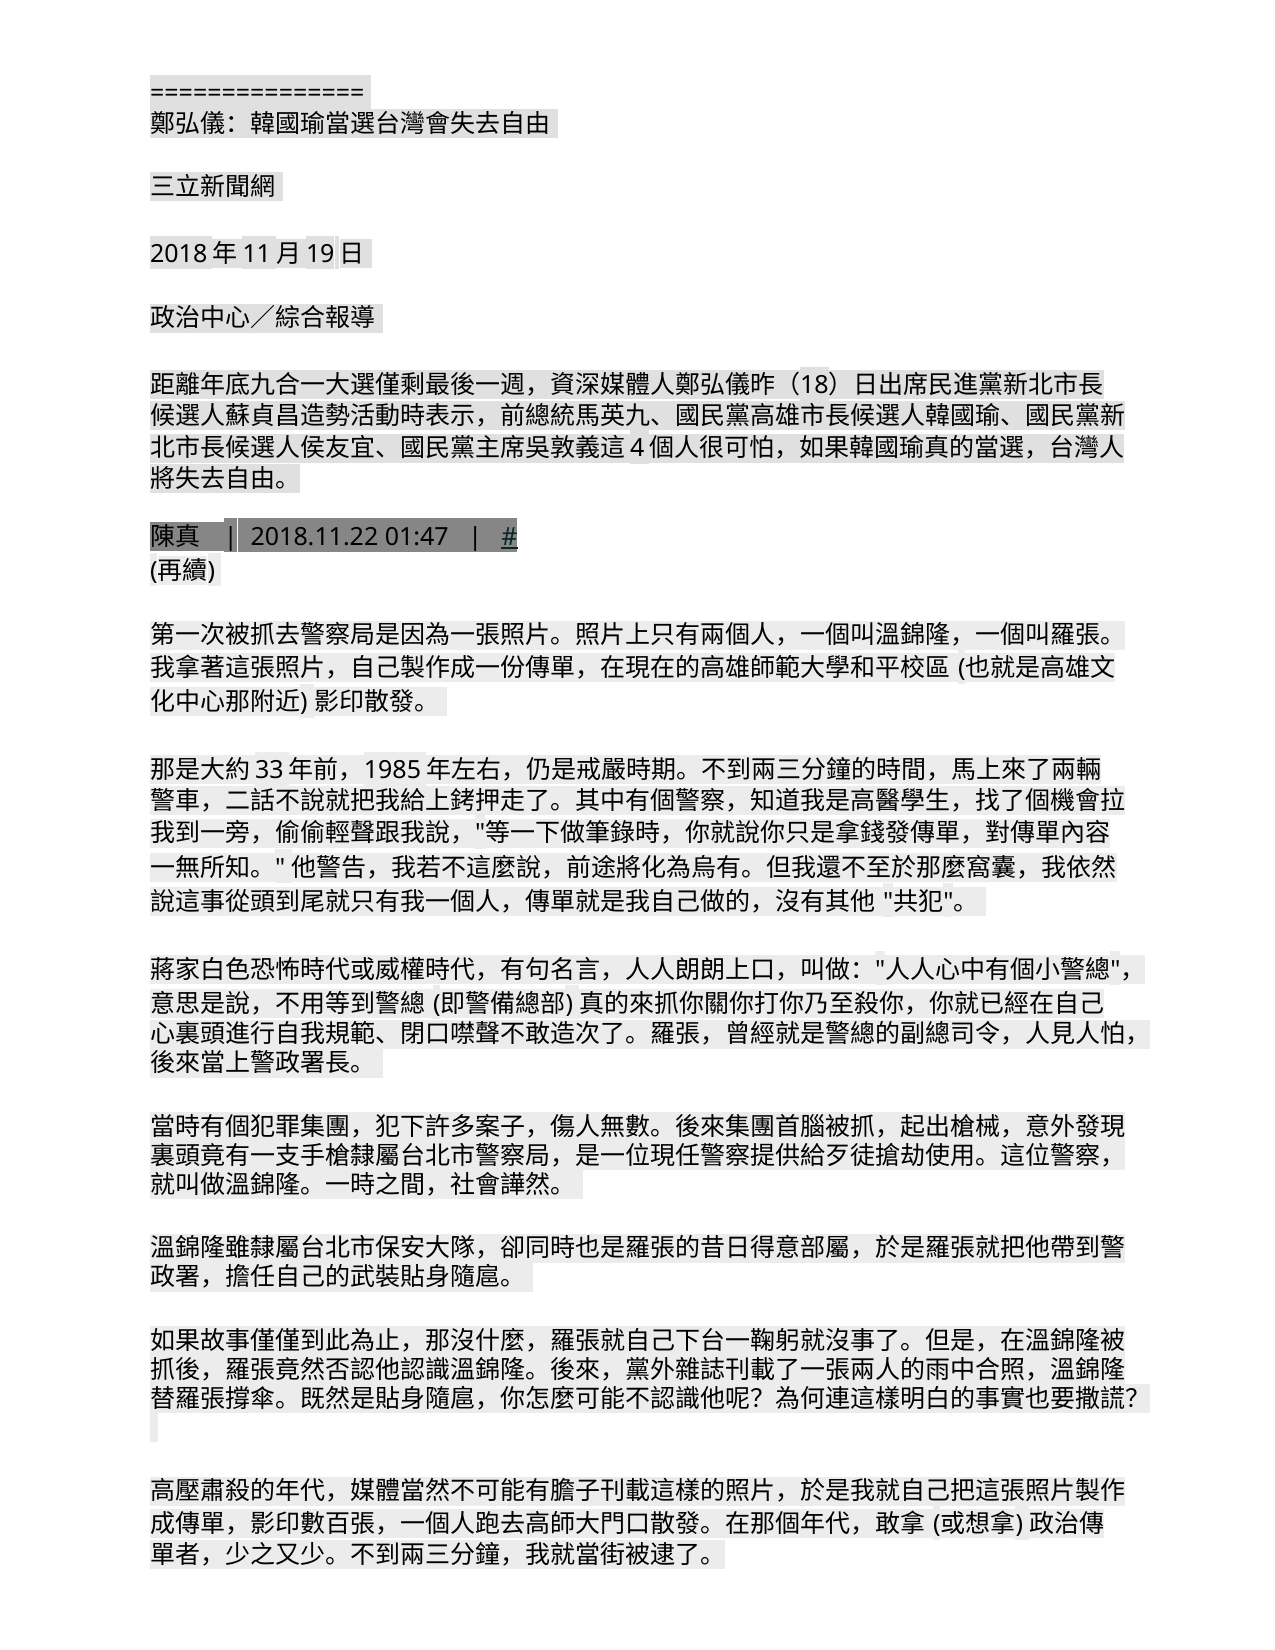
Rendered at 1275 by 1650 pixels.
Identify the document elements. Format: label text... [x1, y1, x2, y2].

text 台灣一大堆名嘴人渣，長年以來，每天就是講一些鳥話，賺進億萬財富。騙子、歹徒的存在不可怕，可怕的是，究竟是什麼樣一種智能的選民，會去支持這樣一個詐騙集團？ 臨床上，特別是我這一科，很多病人往往不相信醫生，卻相信一些稀奇古怪的東西，如果把這類例子寫下來，把它類型化，我看大概可以出版一本厚達數千頁的詐騙手法大全。有很多病，科學上對它的理解已經來到一種分子遺傳與神經生物學的細膩層次，治療上的相關利害得失更是清清楚楚，但人們卻寧願去相信一些什麼宇宙能量水、無敵醒腦丸或是怪力亂神之類的東西。 前陣子有個病人，是個一路念資優班長大的少女，很明顯罹患精神分裂症(後來改名為思覺失調)，怪異行徑不斷，連大便都能拿來抹臉，家長卻花幾百萬帶她遍訪 "仙人"，吃什麼天山雪蓮，找乩童 "淨身"，還說病因已經找到，說是唐朝一位冤死宮女的附身，必須每天服用仙人加持過的醒腦丸，把魂魄叫回來等等。 就這樣搞了十多年，病情不斷惡化。經人介紹，來掛我的門診。一給她抽血，問題一堆，貧血、低鈉、腎衰竭、肝指數飆高、各種電解質異常等等等，身體狀況非常差。我告知家長真相，家長卻仍然堅持說西藥很毒，仙人指示不能吃，說只是要來開導。我說我是醫生，我只會開藥，這種病跟什麼開不開導無關。費了九牛二虎之力，終於才說服家長，女孩病情也隨著藥物治療而大幅改善。但家長最後卻認為這是因為他們花費鉅款，請仙人 "暗中" 使力，把含冤而死的唐朝宮女趕走。 一個騙子，貽誤、危害了特定個人，但一個政治詐騙集團卻是傷害一整個社會的長遠發展與眾人福祉。當半票選民成為多數，事實上所謂民主便是一種災難。 念大一時，忘了是哪一堂課上台報告，我故意在投影片上空白處寫了一句話，我寫說："民主不需要條件，只需要決心。"一些同學看了很生氣，說我怎麼可以批評政府。我那句話主要就是在反駁當時的國民黨政府對於戒嚴及黨禁報禁的種種說詞，簡單說就是：共匪虎視眈眈，大敵當前，我們必須時時提高警覺，以免民主被誤用云云。 十多年後，我回想當時寫的這句話，我想我是錯的，民主的確需要條件，它不是一種可以任意橫向輸入隨時都能成立的東西。就連輸血都不能亂輸，何況事關大眾長遠生存的一種社會制度。它不但需要條件，而且也不是什麼普世價值，不是一種每個社會都應該追求的目標。更重要的是，它根本不是目標本身，而只是一種手段；它所能達成的目標，其它類型的社會制度同樣也有可能達成。 一個簡單的觀念，卻花了我十多年才想清楚。我常回頭看自己，總覺得自己一路走來，不管做什麼，個人的，公眾的，似乎全是錯的、失敗的。有時我會想，會不會若干年後，我又會發現自己全錯了，或又是一敗塗地？ 因此，閱讀我寫的文字最好的方法就是看歸看，但是腦子可是你自己的，你仍然得自己想一想，從而得出屬於你自己的結論。 但我想有個東西永遠錯不了，那就是人性之善。只要守住人心之善良與憐憫，我們就不會因為在思想上犯了錯而墮入地獄深淵。 陳真 2018. 11. 22. =============== 鄭弘儀：韓國瑜當選台灣會失去自由 三立新聞網 2018年11月19日 政治中心／綜合報導 距離年底九合一大選僅剩最後一週，資深媒體人鄭弘儀昨（18）日出席民進黨新北市長候選人蘇貞昌造勢活動時表示，前總統馬英九、國民黨高雄市長候選人韓國瑜、國民黨新北市長候選人侯友宜、國民黨主席吳敦義這4個人很可怕，如果韓國瑜真的當選，台灣人將失去自由。 [150, 75, 1125, 493]
text (再續) 第一次被抓去警察局是因為一張照片。照片上只有兩個人，一個叫溫錦隆，一個叫羅張。我拿著這張照片，自己製作成一份傳單，在現在的高雄師範大學和平校區 (也就是高雄文化中心那附近) 影印散發。 那是大約33年前，1985年左右，仍是戒嚴時期。不到兩三分鐘的時間，馬上來了兩輛警車，二話不說就把我給上銬押走了。其中有個警察，知道我是高醫學生，找了個機會拉我到一旁，偷偷輕聲跟我說，"等一下做筆錄時，你就說你只是拿錢發傳單，對傳單內容一無所知。" 他警告，我若不這麼說，前途將化為烏有。但我還不至於那麼窩囊，我依然說這事從頭到尾就只有我一個人，傳單就是我自己做的，沒有其他 "共犯"。 蔣家白色恐怖時代或威權時代，有句名言，人人朗朗上口，叫做："人人心中有個小警總"，意思是說，不用等到警總 (即警備總部) 真的來抓你關你打你乃至殺你，你就已經在自己心裏頭進行自我規範、閉口噤聲不敢造次了。羅張，曾經就是警總的副總司令，人見人怕，後來當上警政署長。 當時有個犯罪集團，犯下許多案子，傷人無數。後來集團首腦被抓，起出槍械，意外發現裏頭竟有一支手槍隸屬台北市警察局，是一位現任警察提供給歹徒搶劫使用。這位警察，就叫做溫錦隆。一時之間，社會譁然。 溫錦隆雖隸屬台北市保安大隊，卻同時也是羅張的昔日得意部屬，於是羅張就把他帶到警政署，擔任自己的武裝貼身隨扈。 如果故事僅僅到此為止，那沒什麼，羅張就自己下台一鞠躬就沒事了。但是，在溫錦隆被抓後，羅張竟然否認他認識溫錦隆。後來，黨外雜誌刊載了一張兩人的雨中合照，溫錦隆替羅張撐傘。既然是貼身隨扈，你怎麼可能不認識他呢？為何連這樣明白的事實也要撒謊？ 高壓肅殺的年代，媒體當然不可能有膽子刊載這樣的照片，於是我就自己把這張照片製作成傳單，影印數百張，一個人跑去高師大門口散發。在那個年代，敢拿 (或想拿) 政治傳單者，少之又少。不到兩三分鐘，我就當街被逮了。 溫錦隆與羅張的關係之真相，雖然當時社會大眾無從知曉。但是，羅張的仕途，事實上也僅止於此，當時擔任台北市警察局長的顏世錫並也旋即辭職。溫錦隆則是被判死刑槍決。 我講這故事是想說：即便在那樣一個政治高壓、一手遮天的恐怖年代，不管是政黨或政府或人民，對於基本是非的道德感，似乎都還遠勝於當下由人渣黨當權的所謂民主法治的年代。 高雄有個通緝犯叫做趙嘉寶，身上一堆貪污案，而且不是被動受賄，而是惡行昭彰地主動勒索廠商，行徑與黑幫無異。案子很多，2014年一共被判11年有期徒刑定讞。 這位趙嘉寶是誰呢？就是陳菊的心腹愛將。陳菊不管是早期擔任高市社會局局長，或是後來擔任勞委會主委，以及後來當上高雄市長，都一路帶著趙嘉寶在身邊，擔任機要祕書，任其四處索賄。 被判刑之後，竟然不會被抓，不用入獄。2015年發佈通緝令，卻是發假的，純粹騙人，趙祕書依舊四處吃喝玩樂，並且還把照片貼上臉書，不但跟陳菊會面，而且還見過一堆綠營的黨政要員 (其中還包括後來擔任法務部長的邱太三) 或民代與其助理等等等，繼續到處吃喝玩樂。 四年來，不但逍遙法外，而且還頻頻公開四處招搖。法務部卻說抓不到人，請問你信嗎？一個如此高調跋扈的通緝犯，不過只是個機要祕書，神通便如此廣大，連法律都得怕他三分，更何況綠營那些位高權重者，難道你真的會相信這些人滿口民主法治的騙術與謊言？ 就我個人而言，我依舊不認為陳菊會貪污，但毫無一絲疑問的是，二十幾年來，陳菊總是重用一堆品性非常糟糕、貪婪無度、目無法紀的人。連我這樣一個遠離政治圈子將近30年的人都知道誰誰誰的各種底細與不良品性及骯髒勾當 (那其實就只是一種圈內人的 "常識")，陳菊當然不可能不知道。我不能明白的是，為何她似乎認為貪贓枉法無所謂？惟有黨的勝選與利益最重要？ 我想說的是，半票選民才會在一些什麼熟不熟悉市政之類的無謂細節上做文章。高雄，乃至整個台灣，又豈是面臨這樣一種如此低層次的政治抉擇。難道你真的認為一個政治詐騙集團熟悉所謂市政很重要、很了不起？ 去年(2017年)11月底，因為某位黨外知己好友的過世，我破例走出山洞，和幾位至今仍在政壇的舊識碰面，茶餘飯後，聽聞他們說起一些親身經歷，非常黑暗醜陋乃至暴力血腥、你搶我奪的政治運作 "常態"。我雖一點都不驚訝，但心裏非常難過，難道這就是我們這些不求聞達於世、拒絕一切功名利祿、並且付出種種個人慘痛代價與血淚而得來的所謂 "民主進步" 成果？ [150, 552, 1125, 1569]
text 陳真 | 2018.11.22 01:47 | # [150, 518, 1125, 552]
